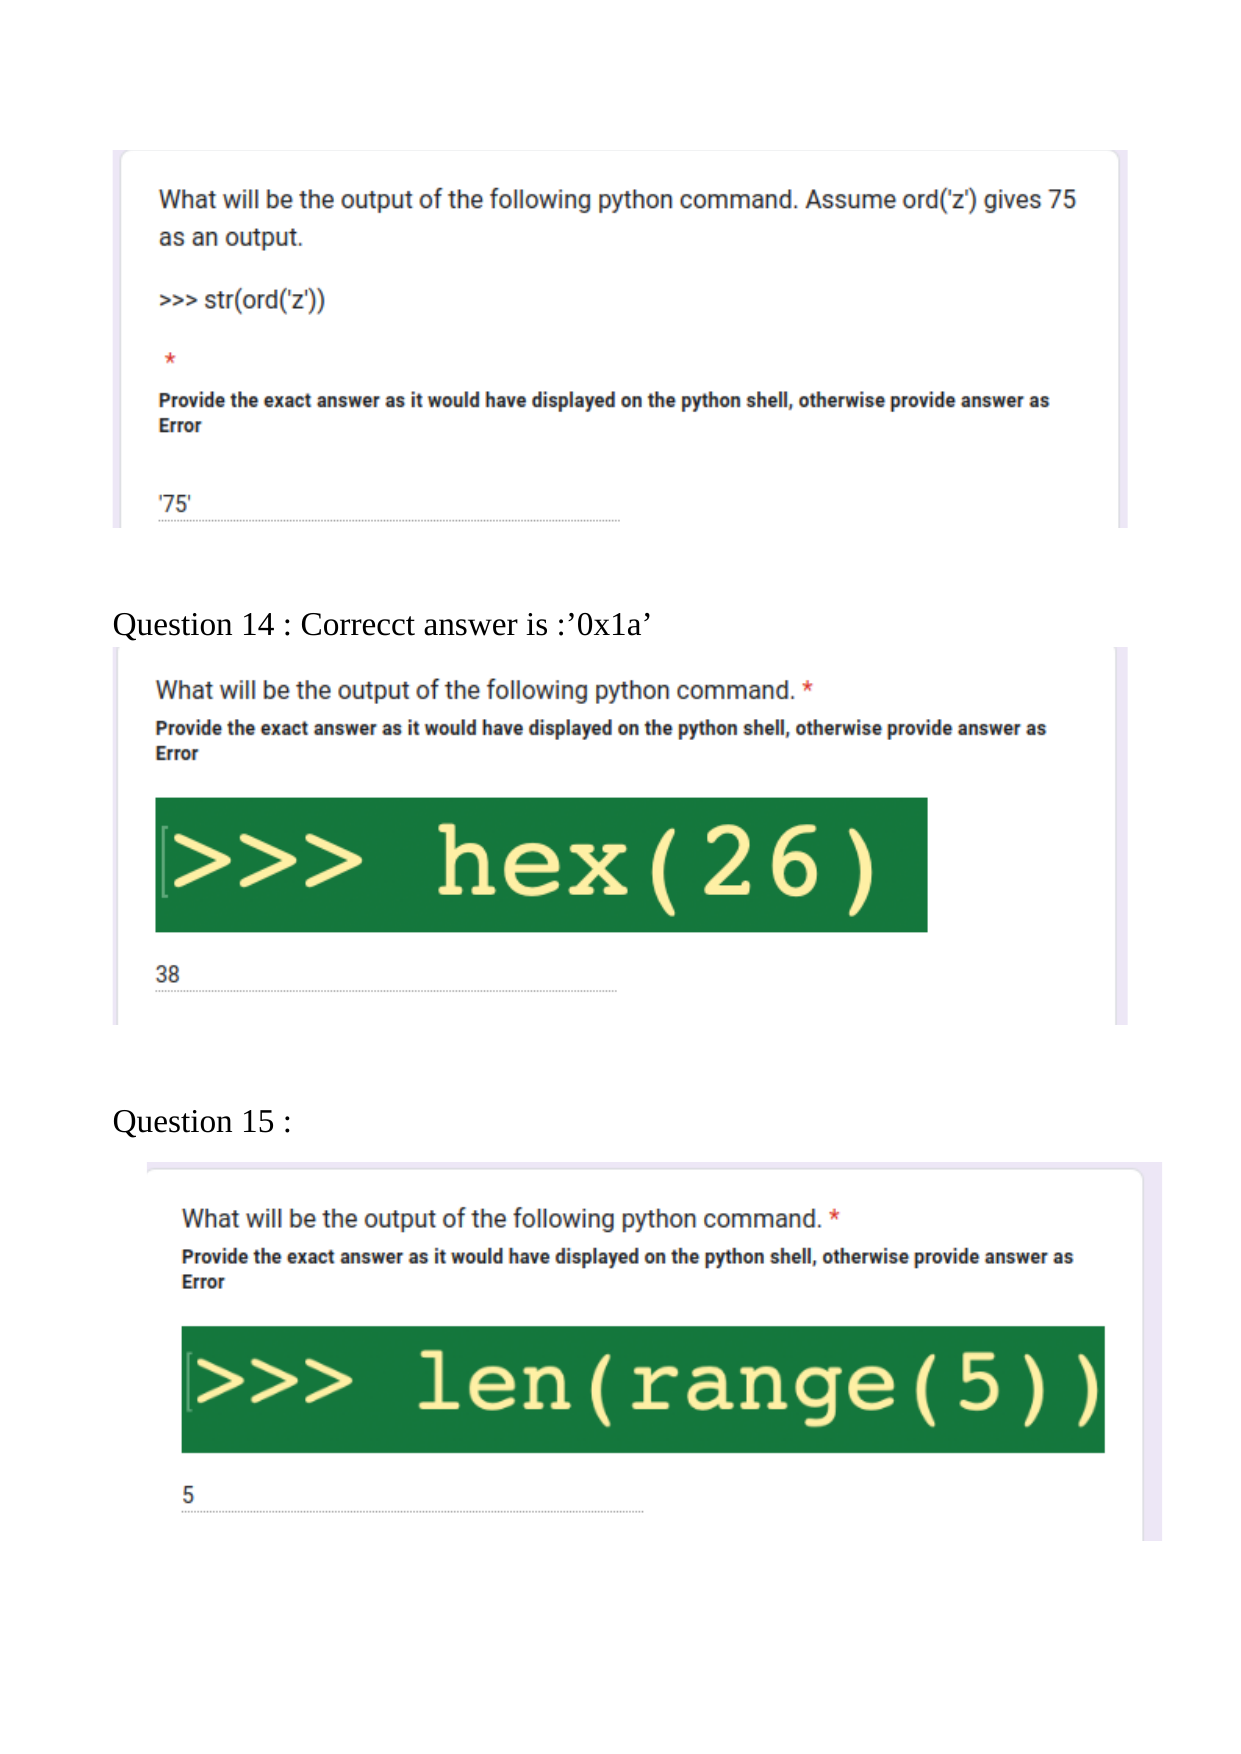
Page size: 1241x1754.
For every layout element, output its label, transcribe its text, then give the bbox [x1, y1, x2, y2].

picture [112, 150, 1128, 528]
text Question 15 : [112, 1102, 1128, 1140]
picture [112, 647, 1128, 1025]
text Question 14 : Correcct answer is :’0x1a’ [112, 604, 1128, 643]
picture [146, 1162, 1163, 1541]
